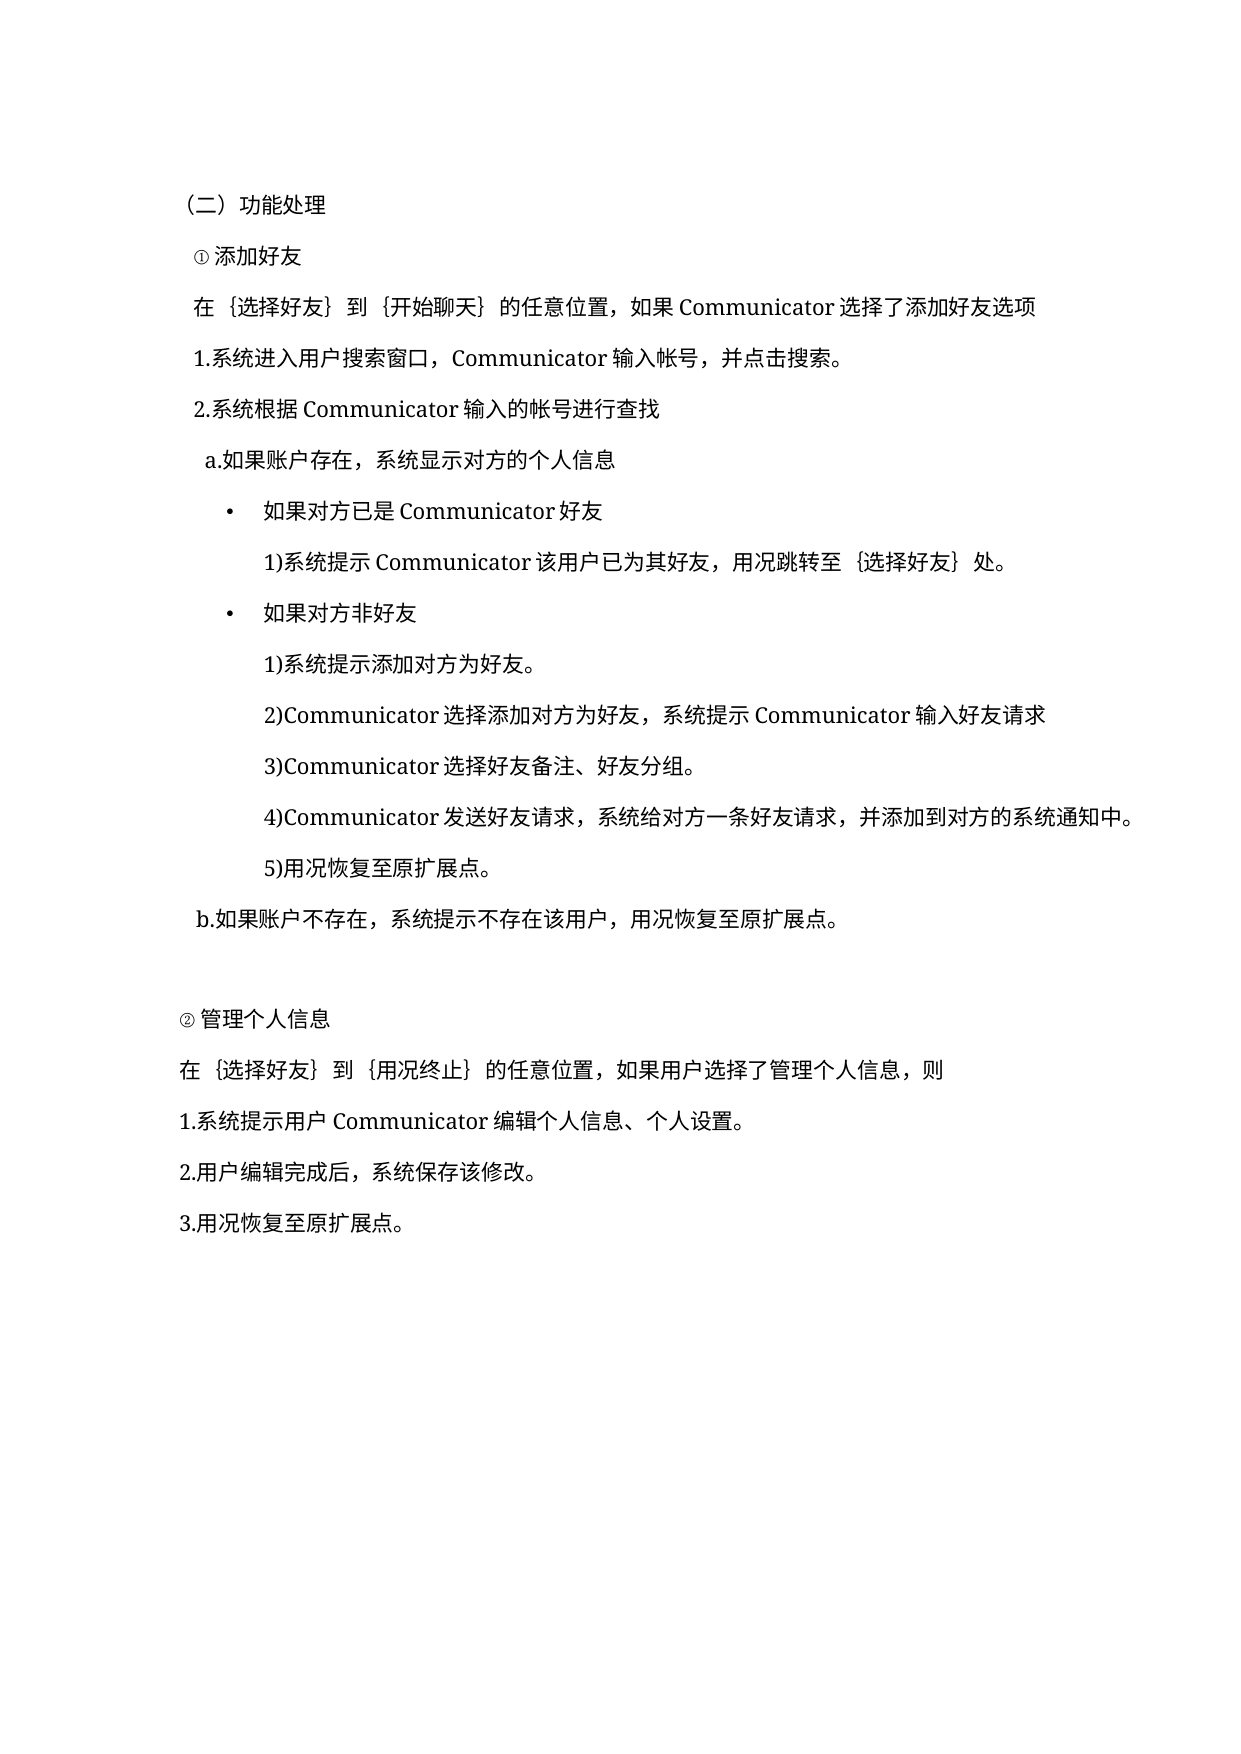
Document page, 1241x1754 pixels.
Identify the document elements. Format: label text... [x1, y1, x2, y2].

list 5)用况恢复至原扩展点。 [226, 851, 1122, 883]
text 1.系统提示用户Communicator编辑个人信息、个人设置。 [118, 1104, 1122, 1136]
list 2.系统根据Communicator输入的帐号进行查找 [156, 392, 1122, 423]
list 1)系统提示Communicator该用户已为其好友，用况跳转至｛选择好友｝处。 [226, 545, 1122, 577]
text 2.用户编辑完成后，系统保存该修改。 [118, 1155, 1122, 1187]
text b.如果账户不存在，系统提示不存在该用户，用况恢复至原扩展点。 [118, 902, 1122, 934]
list 1)系统提示添加对方为好友。 [226, 647, 1122, 678]
list 4)Communicator发送好友请求，系统给对方一条好友请求，并添加到对方的系统通知中。 [226, 800, 1122, 832]
text 在｛选择好友｝到｛用况终止｝的任意位置，如果用户选择了管理个人信息，则 [118, 1053, 1122, 1084]
text ②管理个人信息 [118, 1002, 1122, 1033]
list 2)Communicator选择添加对方为好友，系统提示Communicator输入好友请求 [226, 698, 1122, 729]
list ①添加好友 [156, 239, 1122, 270]
list 3)Communicator选择好友备注、好友分组。 [226, 749, 1122, 781]
text 3.用况恢复至原扩展点。 [118, 1206, 1122, 1238]
list 在｛选择好友｝到｛开始聊天｝的任意位置，如果Communicator选择了添加好友选项 [156, 290, 1122, 321]
list 如果对方非好友 [226, 596, 1122, 628]
text （二）功能处理 [118, 188, 1122, 219]
list a.如果账户存在，系统显示对方的个人信息 [156, 443, 1122, 474]
list 1.系统进入用户搜索窗口，Communicator输入帐号，并点击搜索。 [156, 341, 1122, 372]
list 如果对方已是Communicator好友 [226, 494, 1122, 526]
